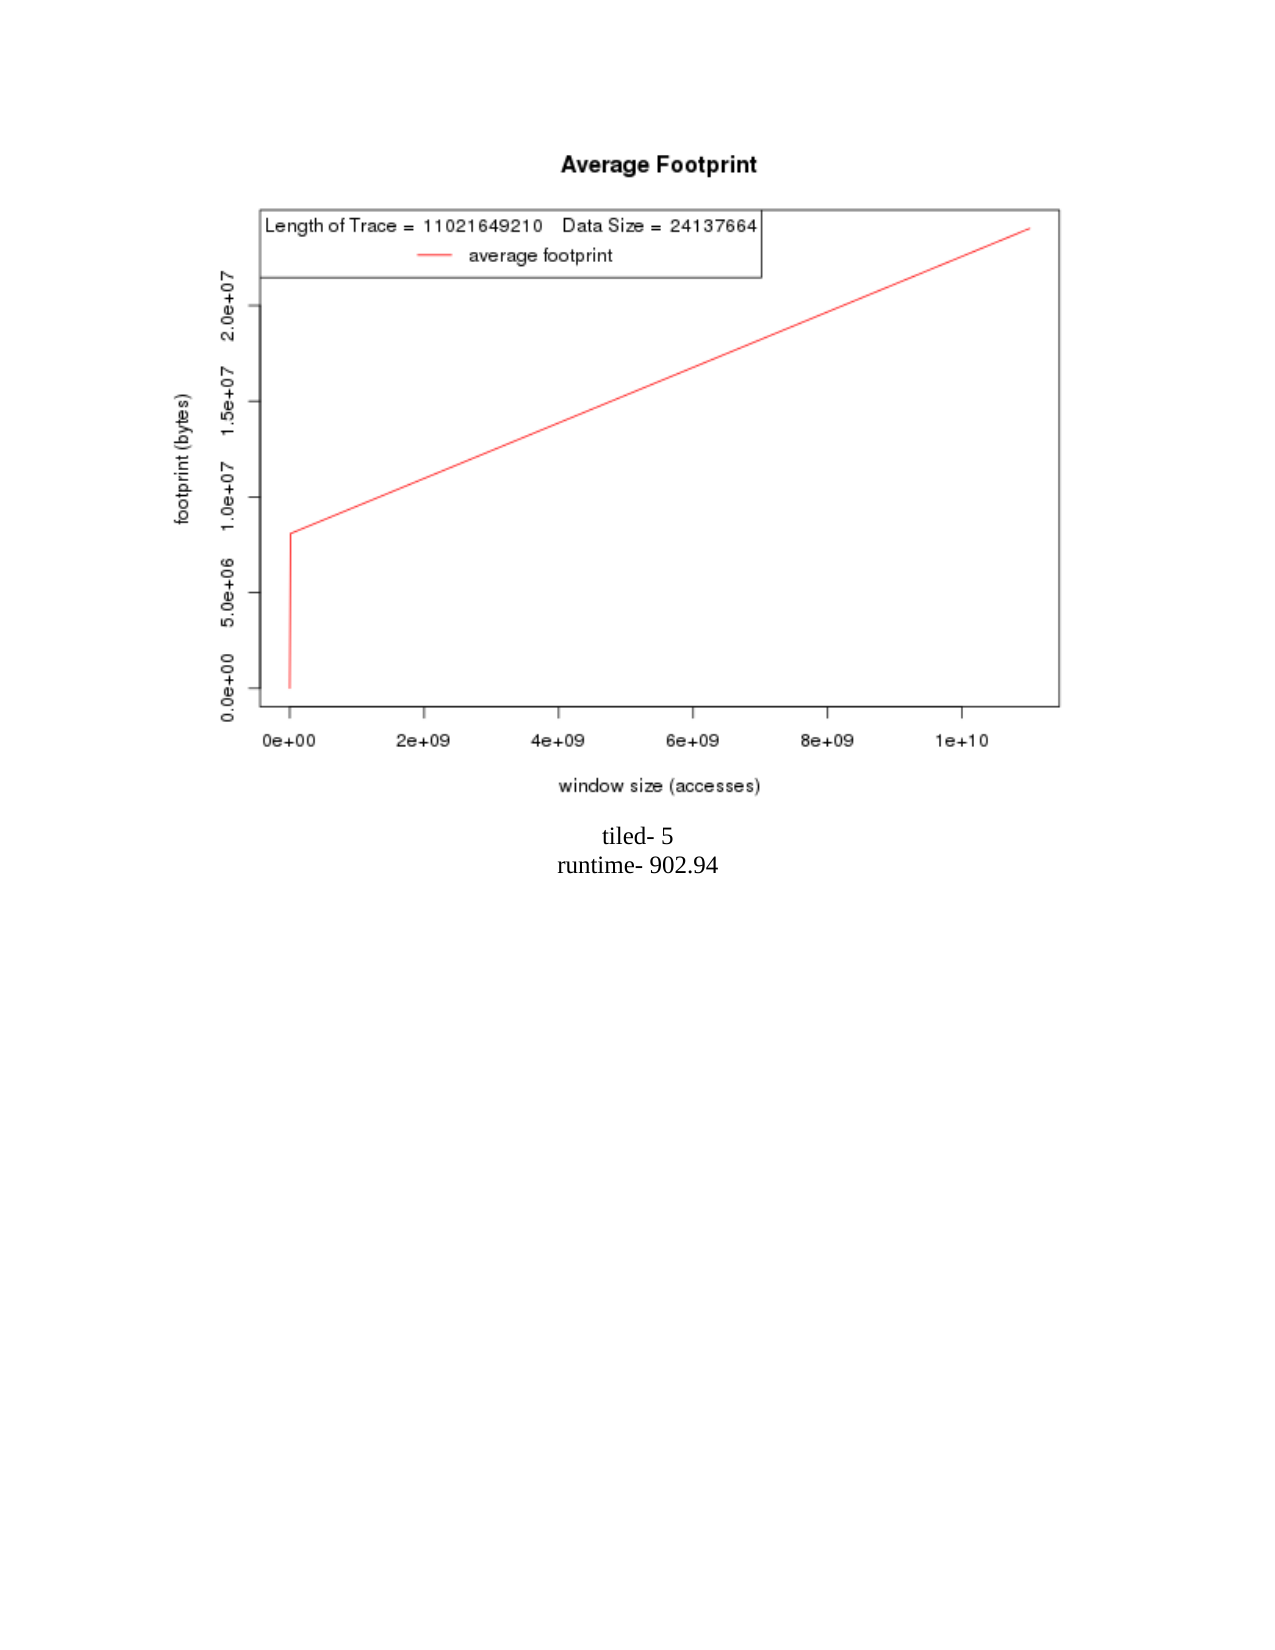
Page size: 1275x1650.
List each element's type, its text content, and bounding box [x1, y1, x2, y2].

text runtime- 902.94 [118, 850, 1157, 879]
picture [168, 118, 1107, 822]
text tiled- 5 [118, 118, 1157, 850]
